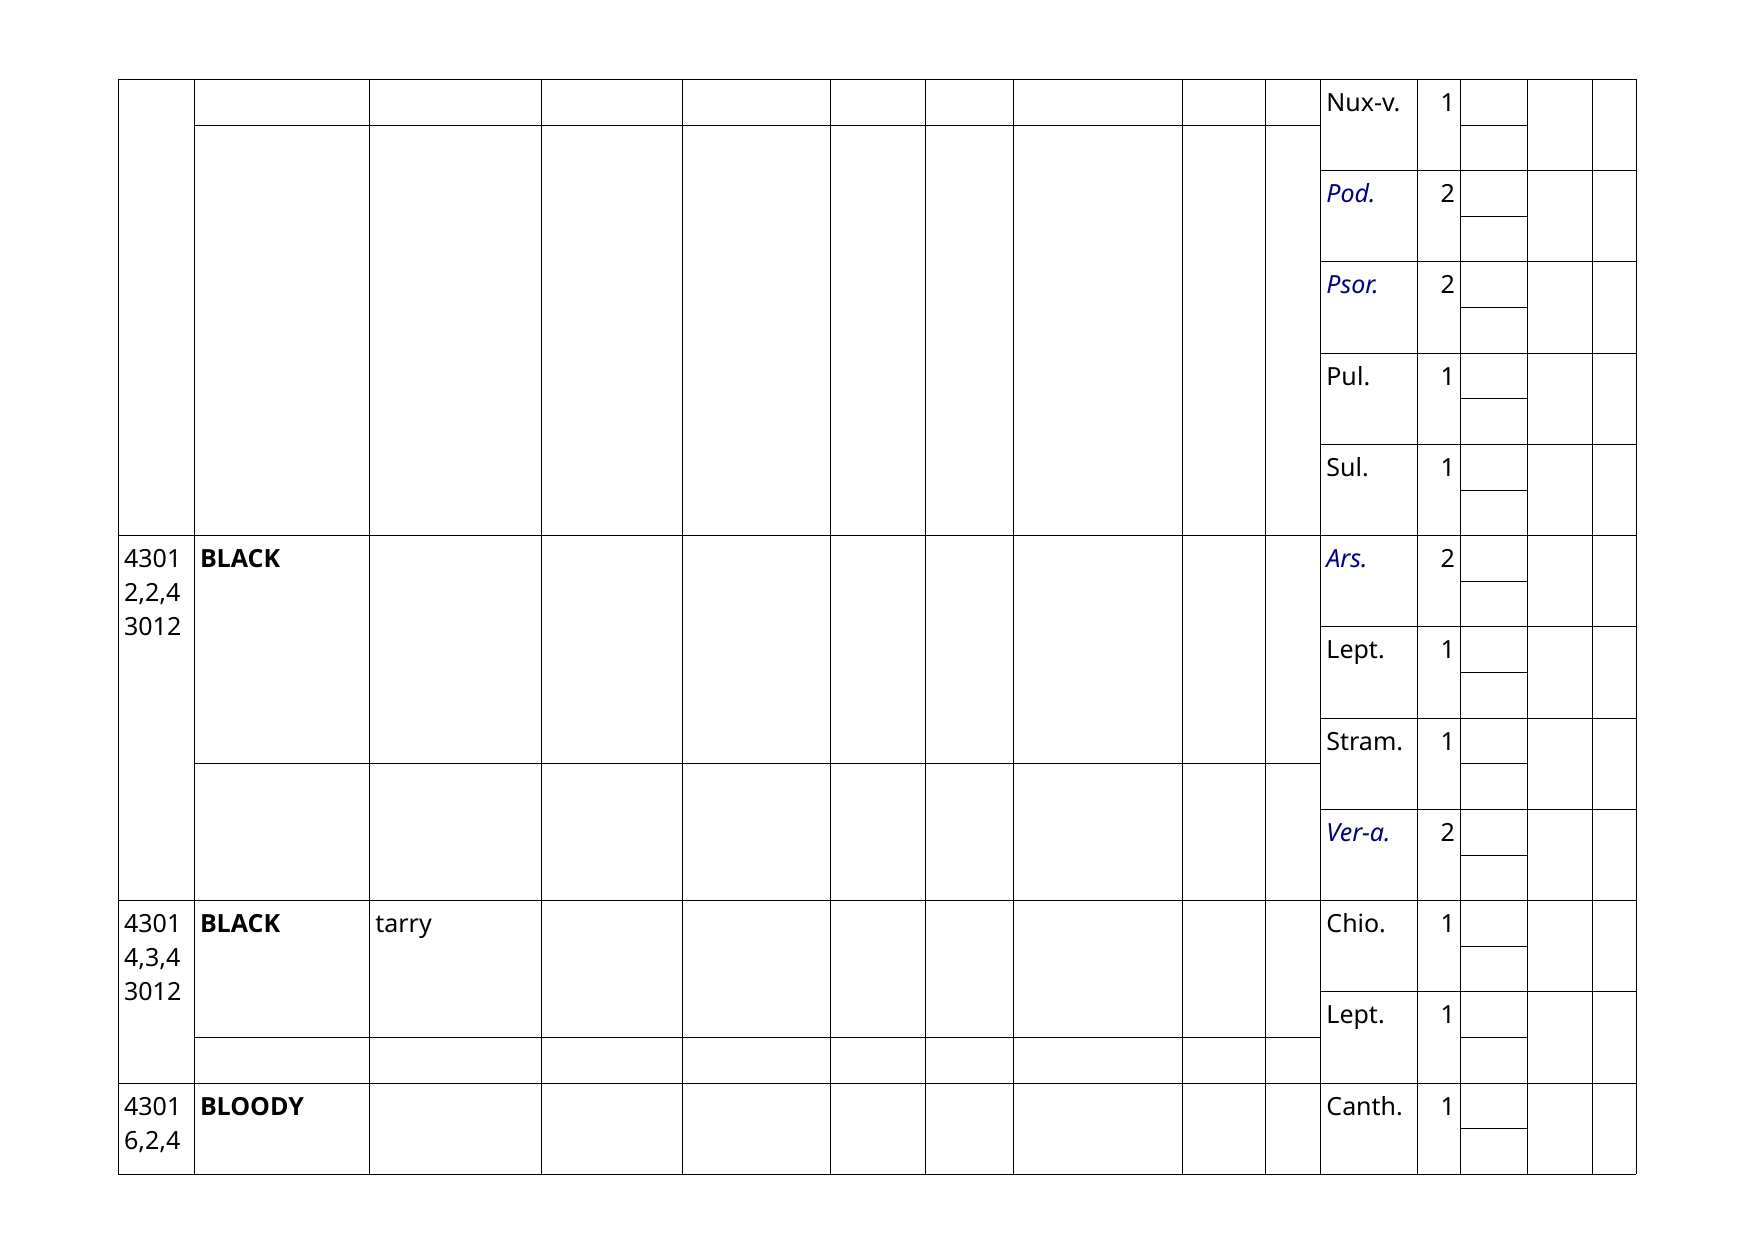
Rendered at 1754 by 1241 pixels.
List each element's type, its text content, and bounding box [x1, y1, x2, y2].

table_cell [542, 1084, 682, 1174]
table_cell [542, 764, 682, 900]
table_cell Nux-v. [1321, 80, 1417, 170]
table_cell [370, 126, 541, 535]
table_cell [1183, 80, 1265, 124]
table_cell 1 [1418, 992, 1460, 1083]
table_cell Sul. [1321, 445, 1417, 535]
table_cell [1014, 901, 1182, 1037]
table_cell [1593, 719, 1636, 809]
table_cell [1593, 536, 1636, 626]
table_cell [1266, 901, 1320, 1037]
table_cell [1266, 126, 1320, 535]
table_cell [1183, 536, 1265, 763]
table_cell [542, 901, 682, 1037]
table_cell [1014, 126, 1182, 535]
table_cell [831, 901, 925, 1037]
table_cell Pul. [1321, 354, 1417, 444]
table_cell Pod. [1321, 171, 1417, 261]
table_cell [1528, 992, 1592, 1083]
table_cell [1461, 262, 1527, 307]
table_cell Canth. [1321, 1084, 1417, 1174]
table_cell [1266, 1038, 1320, 1083]
table_cell [1593, 992, 1636, 1083]
table_cell [1014, 80, 1182, 124]
table_cell [370, 536, 541, 763]
table_cell [195, 764, 369, 900]
table_cell [370, 1084, 541, 1174]
table_cell [1183, 901, 1265, 1037]
table_cell 2 [1418, 262, 1460, 353]
table_cell [542, 1038, 682, 1083]
table_cell [926, 536, 1013, 763]
table_cell [683, 80, 830, 124]
table_cell [683, 1038, 830, 1083]
table_cell [926, 1084, 1013, 1174]
table_cell Lept. [1321, 627, 1417, 718]
table_cell [1461, 856, 1527, 900]
table_cell [119, 80, 194, 535]
table_cell [926, 901, 1013, 1037]
table_cell [542, 536, 682, 763]
table_cell [1593, 262, 1636, 353]
table_cell [1461, 399, 1527, 444]
table_cell [1461, 491, 1527, 535]
table_cell 43012,2,43012 [119, 536, 194, 900]
table_cell Ver-a. [1321, 810, 1417, 900]
table_cell [1461, 171, 1527, 216]
table_cell [1528, 445, 1592, 535]
table_cell bloody [195, 1084, 369, 1174]
table_cell [1461, 764, 1527, 809]
table_cell 43016,2,4 [119, 1084, 194, 1174]
table_cell [1461, 126, 1527, 170]
table_cell [1593, 810, 1636, 900]
table_cell [1461, 445, 1527, 489]
table_cell [1528, 810, 1592, 900]
table_cell tarry [370, 901, 541, 1037]
table_cell [1183, 764, 1265, 900]
table_cell [195, 1038, 369, 1083]
table_cell [195, 126, 369, 535]
table_cell [831, 1084, 925, 1174]
table_cell black [195, 536, 369, 763]
table_cell [683, 536, 830, 763]
table_cell [1183, 1038, 1265, 1083]
table_cell [831, 80, 925, 124]
table_cell [195, 80, 369, 124]
table_cell 1 [1418, 901, 1460, 991]
table_cell Lept. [1321, 992, 1417, 1083]
table_cell 1 [1418, 719, 1460, 809]
table_cell [1461, 536, 1527, 581]
table_cell [370, 1038, 541, 1083]
table_cell [1266, 1084, 1320, 1174]
table_cell [1266, 80, 1320, 124]
table_cell [1528, 80, 1592, 170]
table_cell [1266, 764, 1320, 900]
table_cell [1528, 536, 1592, 626]
table_cell 1 [1418, 1084, 1460, 1174]
table_cell [1461, 992, 1527, 1037]
table_cell [683, 764, 830, 900]
table_cell [1528, 171, 1592, 261]
table_cell [1014, 1038, 1182, 1083]
table_cell [1461, 1084, 1527, 1128]
table_cell [1528, 262, 1592, 353]
table_cell [1593, 1084, 1636, 1174]
table_cell [370, 764, 541, 900]
table_cell [683, 126, 830, 535]
table_cell [831, 126, 925, 535]
table_cell [1183, 1084, 1265, 1174]
table_cell [831, 764, 925, 900]
table_cell [1461, 308, 1527, 353]
table_cell [926, 1038, 1013, 1083]
table_cell [1528, 719, 1592, 809]
table_cell [1461, 217, 1527, 261]
table_cell [1593, 354, 1636, 444]
table_cell [542, 80, 682, 124]
table_cell [926, 126, 1013, 535]
table_cell 43014,3,43012 [119, 901, 194, 1083]
table_cell [1461, 901, 1527, 946]
table_cell [1528, 627, 1592, 718]
table_cell 2 [1418, 536, 1460, 626]
table_cell 1 [1418, 354, 1460, 444]
table_cell [1014, 536, 1182, 763]
table_cell [831, 1038, 925, 1083]
table_cell [542, 126, 682, 535]
table_cell [1461, 1129, 1527, 1174]
table_cell [1266, 536, 1320, 763]
table_cell [683, 901, 830, 1037]
table_cell [1461, 947, 1527, 991]
table_cell [1461, 582, 1527, 626]
table_cell [1461, 627, 1527, 672]
table_cell black [195, 901, 369, 1037]
table_cell [1593, 445, 1636, 535]
table_cell [1593, 80, 1636, 170]
table_cell [1593, 901, 1636, 991]
table_cell [370, 80, 541, 124]
table_cell [1461, 354, 1527, 398]
table_cell [1593, 171, 1636, 261]
table_cell [1183, 126, 1265, 535]
table_cell [1528, 901, 1592, 991]
table_cell [926, 80, 1013, 124]
table_cell [1461, 810, 1527, 854]
table_cell 1 [1418, 80, 1460, 170]
table_cell [683, 1084, 830, 1174]
table_cell [1461, 80, 1527, 124]
table_cell 1 [1418, 627, 1460, 718]
table_cell [1014, 764, 1182, 900]
table_cell Stram. [1321, 719, 1417, 809]
table_cell [1014, 1084, 1182, 1174]
table_cell [1461, 673, 1527, 718]
table_cell [926, 764, 1013, 900]
table_cell 2 [1418, 810, 1460, 900]
table_cell Psor. [1321, 262, 1417, 353]
table_cell [1528, 1084, 1592, 1174]
table_cell 1 [1418, 445, 1460, 535]
table_cell [1461, 719, 1527, 763]
table_cell 2 [1418, 171, 1460, 261]
table_cell Chio. [1321, 901, 1417, 991]
table_cell [1528, 354, 1592, 444]
table_cell [1593, 627, 1636, 718]
table_cell [831, 536, 925, 763]
table_cell [1461, 1038, 1527, 1083]
table_cell Ars. [1321, 536, 1417, 626]
